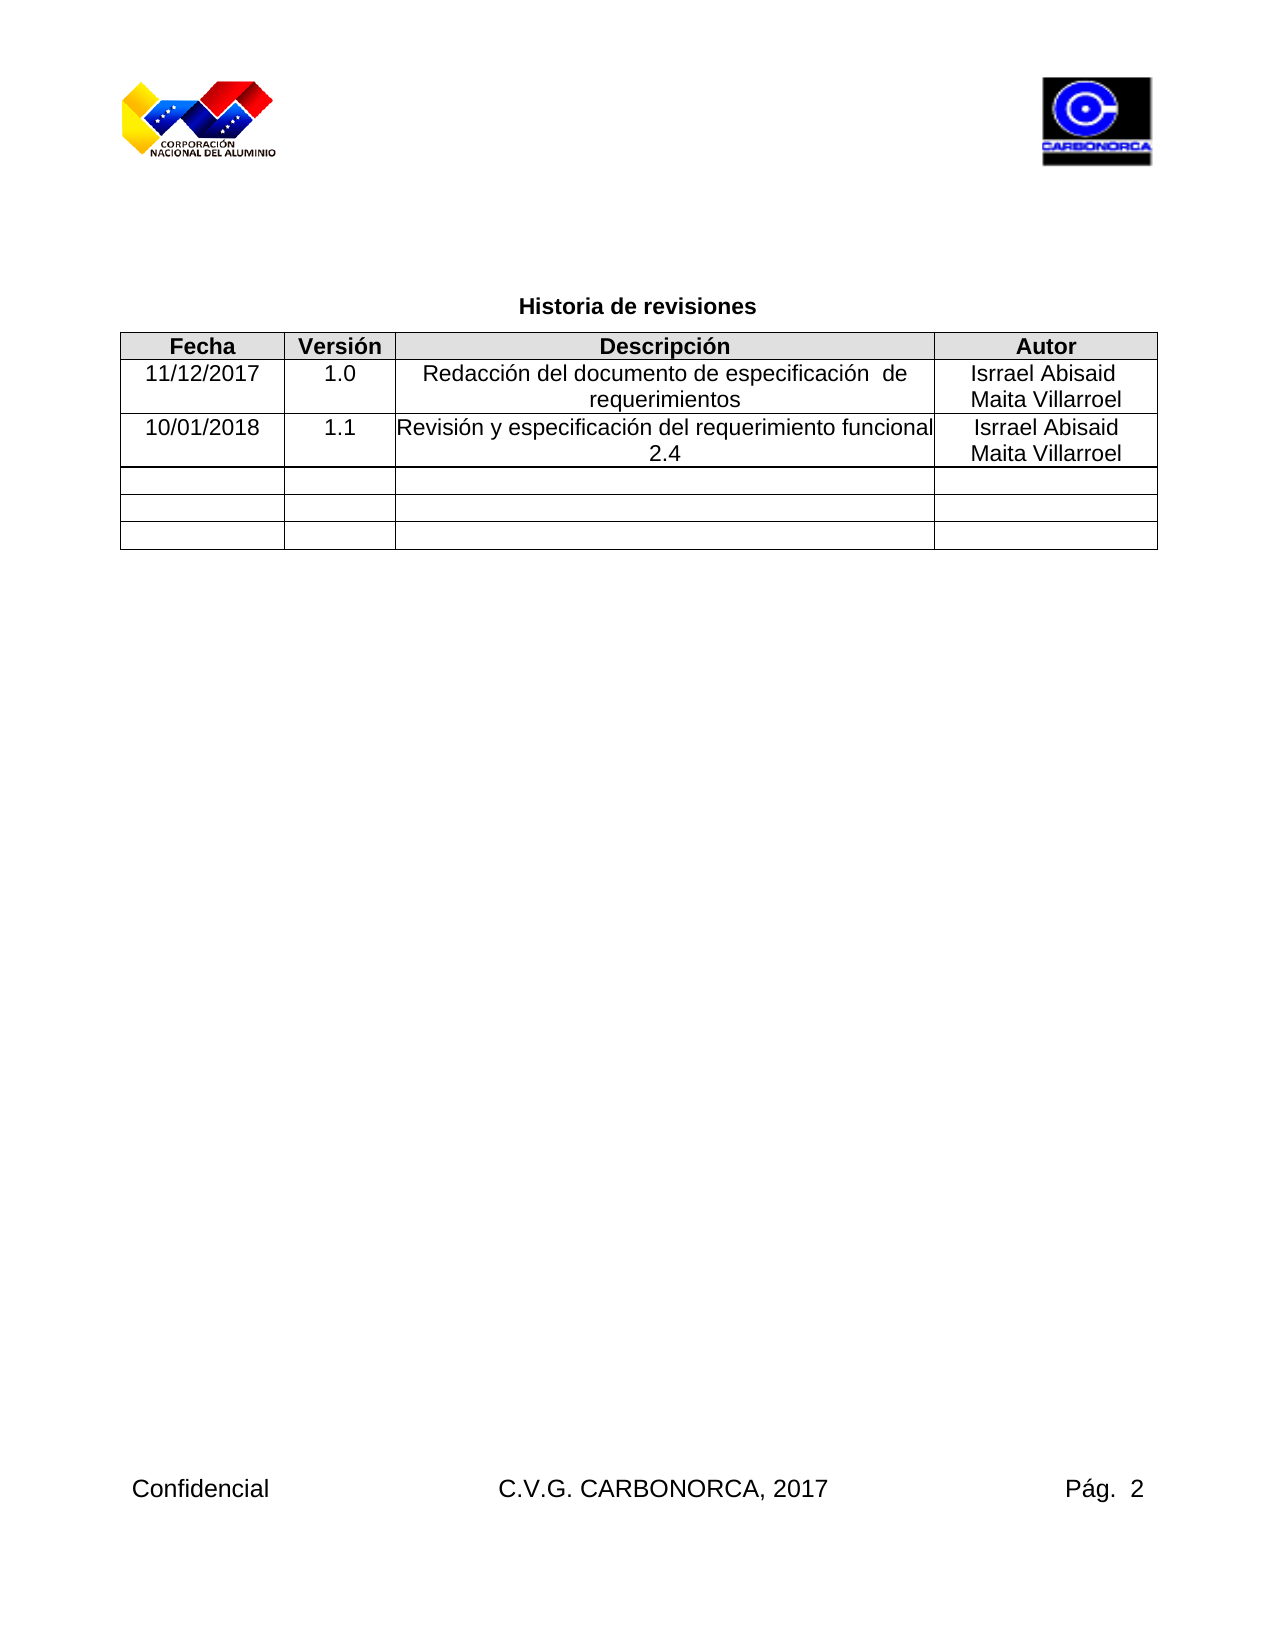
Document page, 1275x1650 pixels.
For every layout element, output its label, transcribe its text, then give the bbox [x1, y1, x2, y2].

picture [118, 75, 279, 160]
table_cell 11/12/2017 [121, 360, 284, 413]
table_cell [121, 522, 284, 549]
table_header Versión [285, 333, 395, 359]
table_cell 10/01/2018 [121, 414, 284, 466]
text Historia de revisiones [118, 293, 1157, 319]
table_header Autor [935, 333, 1157, 359]
table_header Fecha [121, 333, 284, 359]
table_cell [935, 468, 1157, 494]
table_cell [121, 495, 284, 521]
table_cell Redacción del documento de especificación de requerimientos [396, 360, 934, 413]
table_cell [935, 495, 1157, 521]
table_cell [285, 522, 395, 549]
table_cell [935, 522, 1157, 549]
table_cell 1.0 [285, 360, 395, 413]
picture [1042, 76, 1155, 168]
table_cell [285, 495, 395, 521]
table_header Descripción [396, 333, 934, 359]
table_cell [396, 522, 934, 549]
table_cell Isrrael Abisaid Maita Villarroel [935, 414, 1157, 466]
table_cell Isrrael Abisaid Maita Villarroel [935, 360, 1157, 413]
table_cell [121, 468, 284, 494]
table_cell [396, 468, 934, 494]
table_cell 1.1 [285, 414, 395, 466]
table_cell [285, 468, 395, 494]
table_cell [396, 495, 934, 521]
table_cell Revisión y especificación del requerimiento funcional 2.4 [396, 414, 934, 466]
